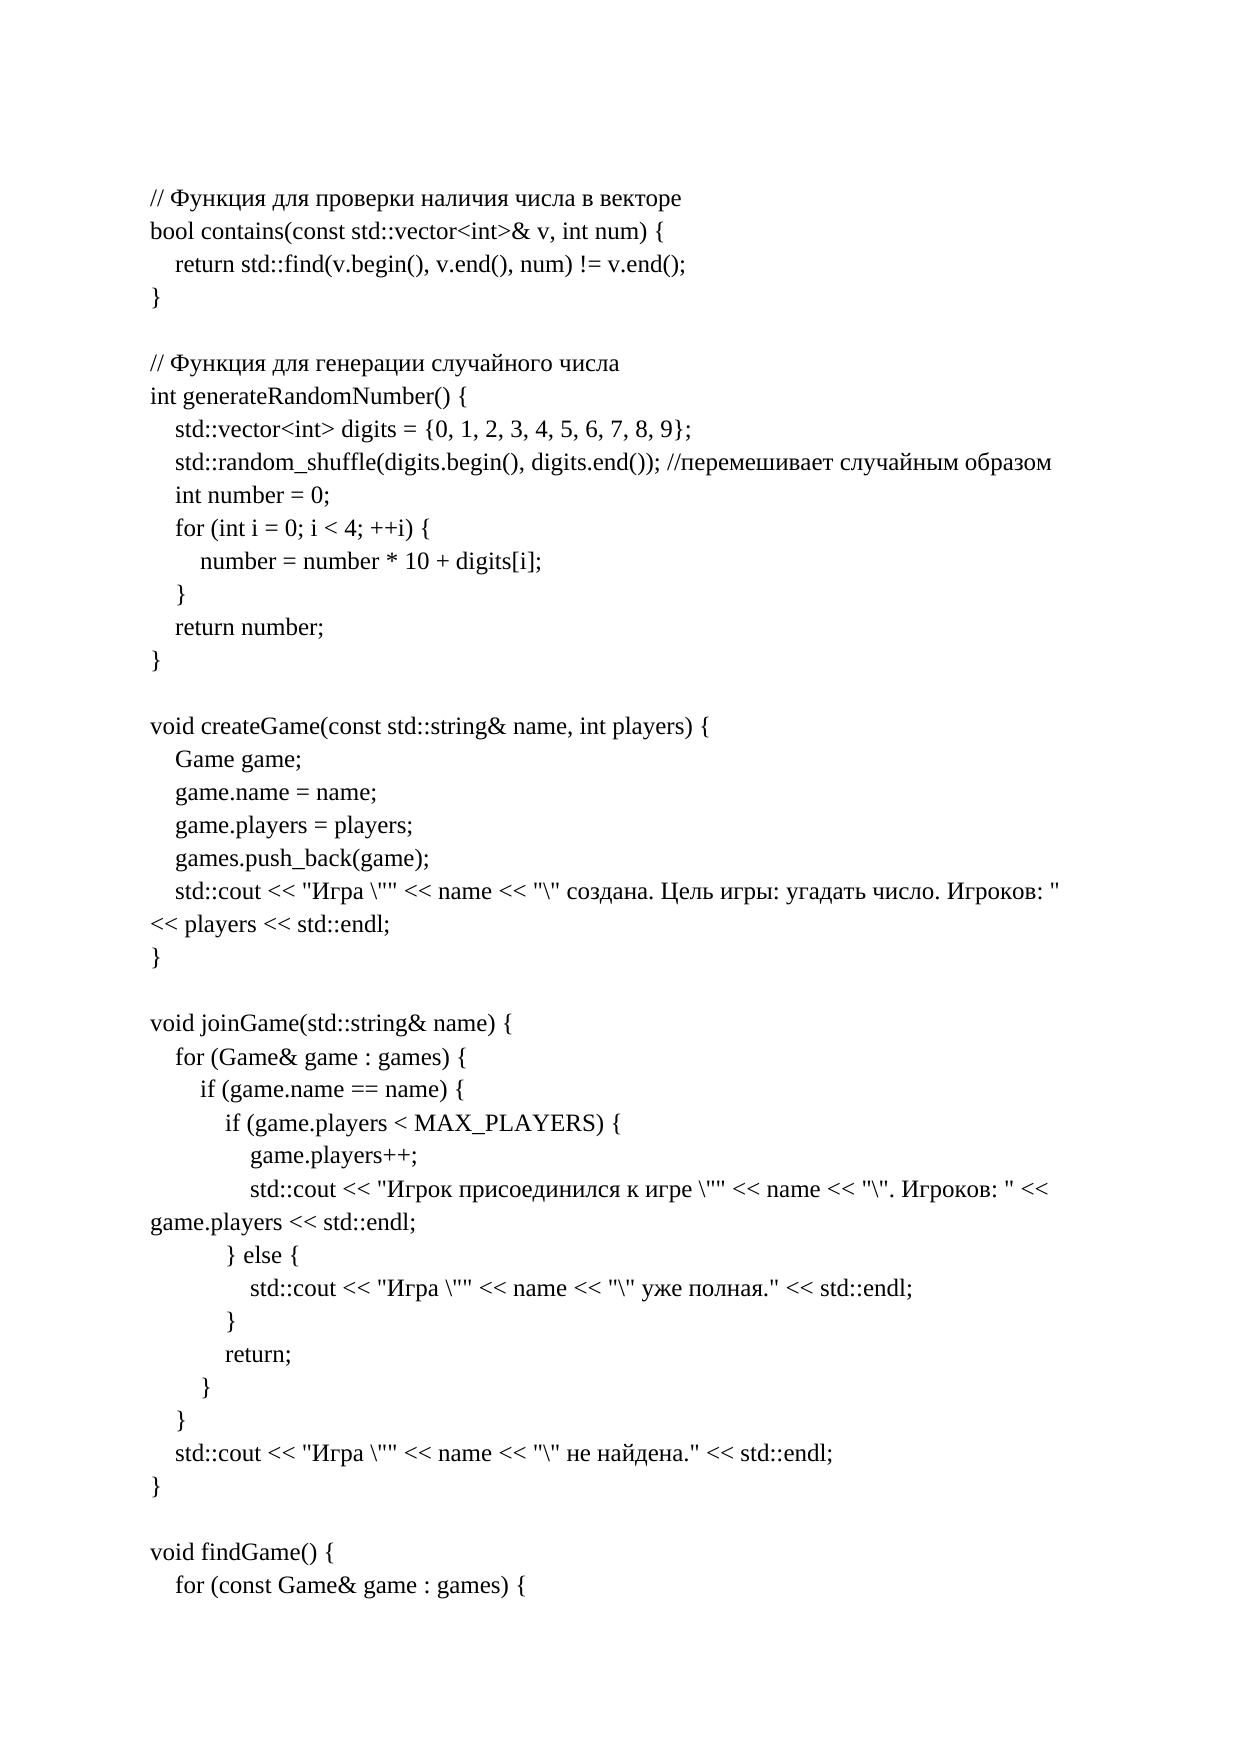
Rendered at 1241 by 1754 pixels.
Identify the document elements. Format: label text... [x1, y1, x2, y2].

text } [150, 1372, 1072, 1401]
text std::cout << "Игрок присоединился к игре \"" << name << "\". Игроков: " << game.players << std::endl; [150, 1174, 1072, 1235]
text return; [150, 1339, 1072, 1367]
text Game game; [150, 744, 1072, 773]
text void createGame(const std::string& name, int players) { [150, 711, 1072, 740]
text return number; [150, 612, 1072, 641]
text } [150, 1471, 1072, 1499]
text for (int i = 0; i < 4; ++i) { [150, 513, 1072, 542]
text game.name = name; [150, 777, 1072, 806]
text } [150, 645, 1072, 674]
text for (const Game& game : games) { [150, 1570, 1072, 1599]
text // Функция для проверки наличия числа в векторе [150, 183, 1072, 212]
text } [150, 579, 1072, 608]
text games.push_back(game); [150, 843, 1072, 872]
text game.players = players; [150, 810, 1072, 839]
text } [150, 1306, 1072, 1334]
text int number = 0; [150, 480, 1072, 509]
text // Функция для генерации случайного числа [150, 348, 1072, 377]
text } else { [150, 1240, 1072, 1268]
text number = number * 10 + digits[i]; [150, 546, 1072, 575]
text std::cout << "Игра \"" << name << "\" создана. Цель игры: угадать число. Игроков: " << players << std::endl; [150, 876, 1072, 938]
text return std::find(v.begin(), v.end(), num) != v.end(); [150, 249, 1072, 278]
text std::random_shuffle(digits.begin(), digits.end()); //перемешивает случайным образом [150, 447, 1072, 476]
text if (game.name == name) { [150, 1074, 1072, 1103]
text std::cout << "Игра \"" << name << "\" уже полная." << std::endl; [150, 1273, 1072, 1301]
text void findGame() { [150, 1537, 1072, 1566]
text if (game.players < MAX_PLAYERS) { [150, 1108, 1072, 1136]
text } [150, 1405, 1072, 1433]
text std::cout << "Игра \"" << name << "\" не найдена." << std::endl; [150, 1438, 1072, 1467]
text for (Game& game : games) { [150, 1042, 1072, 1070]
text bool contains(const std::vector<int>& v, int num) { [150, 216, 1072, 245]
text } [150, 942, 1072, 971]
text void joinGame(std::string& name) { [150, 1008, 1072, 1037]
text game.players++; [150, 1141, 1072, 1169]
text int generateRandomNumber() { [150, 381, 1072, 410]
text } [150, 282, 1072, 311]
text std::vector<int> digits = {0, 1, 2, 3, 4, 5, 6, 7, 8, 9}; [150, 414, 1072, 443]
